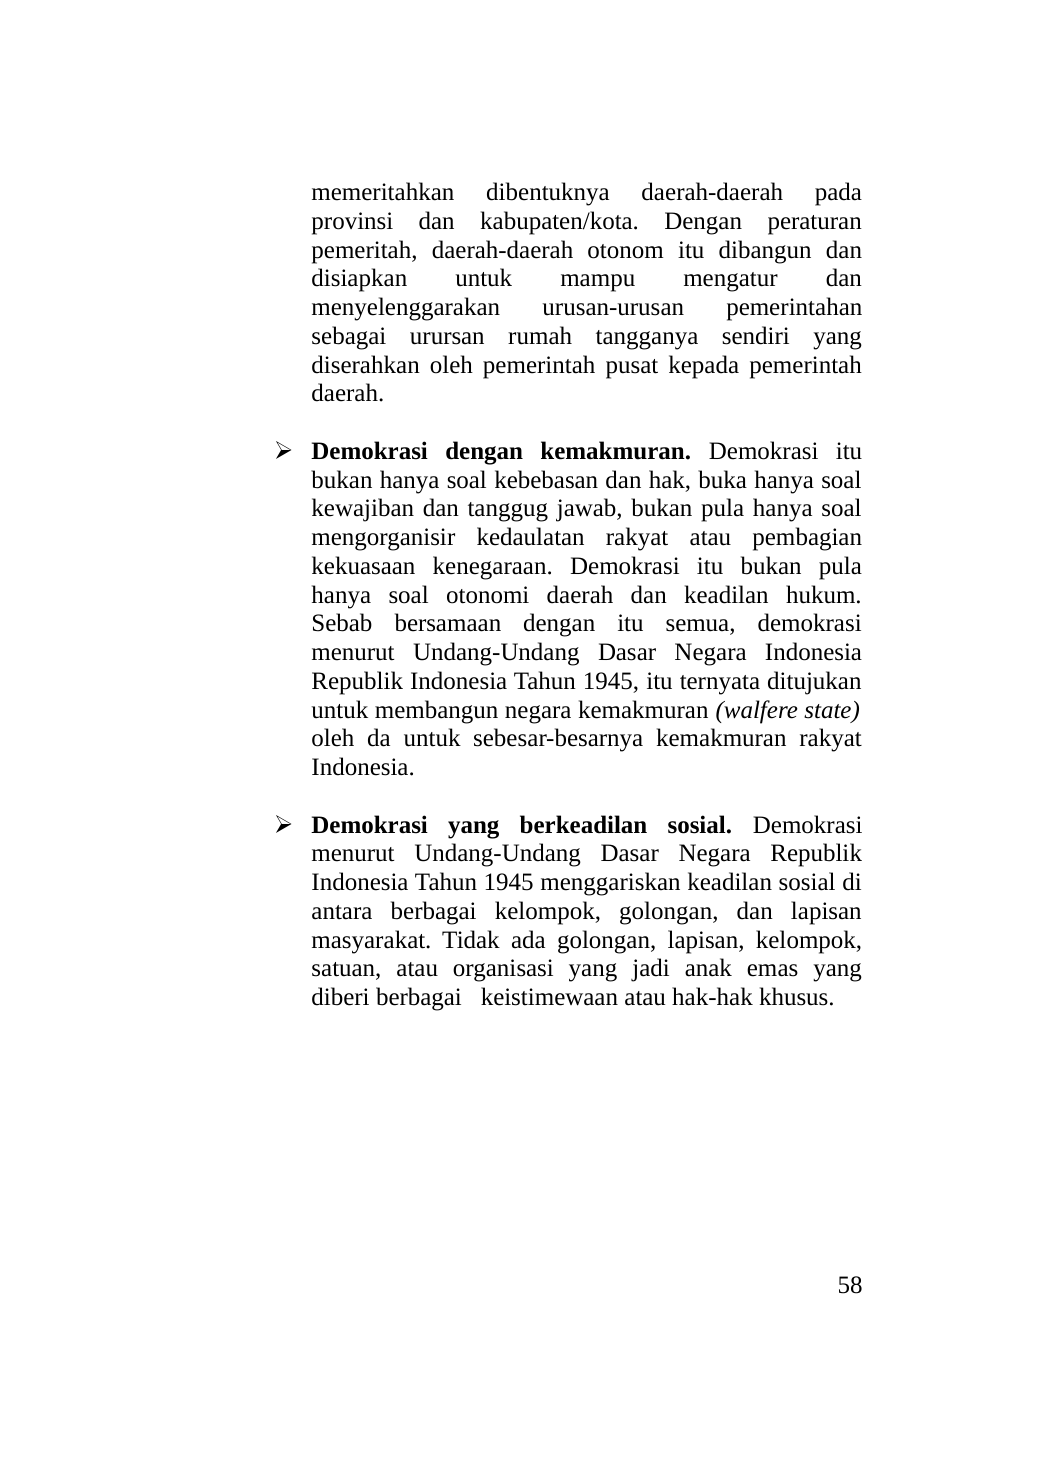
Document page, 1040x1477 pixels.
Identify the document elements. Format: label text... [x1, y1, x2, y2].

list memeritahkan dibentuknya daerah-daerah pada provinsi dan kabupaten/kota. Dengan peraturan pemeritah, daerah-daerah otonom itu dibangun dan disiapkan untuk mampu mengatur dan menyelenggarakan urusan-urusan pemerintahan sebagai urursan rumah tangganya sendiri yang diserahkan oleh pemerintah pusat kepada pemerintah daerah. [274, 177, 862, 407]
list Demokrasi dengan kemakmuran. Demokrasi itu bukan hanya soal kebebasan dan hak, buka hanya soal kewajiban dan tanggug jawab, bukan pula hanya soal mengorganisir kedaulatan rakyat atau pembagian kekuasaan kenegaraan. Demokrasi itu bukan pula hanya soal otonomi daerah dan keadilan hukum. Sebab bersamaan dengan itu semua, demokrasi menurut Undang-Undang Dasar Negara Indonesia Republik Indonesia Tahun 1945, itu ternyata ditujukan untuk membangun negara kemakmuran (walfere state) oleh da untuk sebesar-besarnya kemakmuran rakyat Indonesia. [274, 436, 862, 781]
list Demokrasi yang berkeadilan sosial. Demokrasi menurut Undang-Undang Dasar Negara Republik Indonesia Tahun 1945 menggariskan keadilan sosial di antara berbagai kelompok, golongan, dan lapisan masyarakat. Tidak ada golongan, lapisan, kelompok, satuan, atau organisasi yang jadi anak emas yang diberi berbagai keistimewaan atau hak-hak khusus. [274, 810, 862, 1011]
